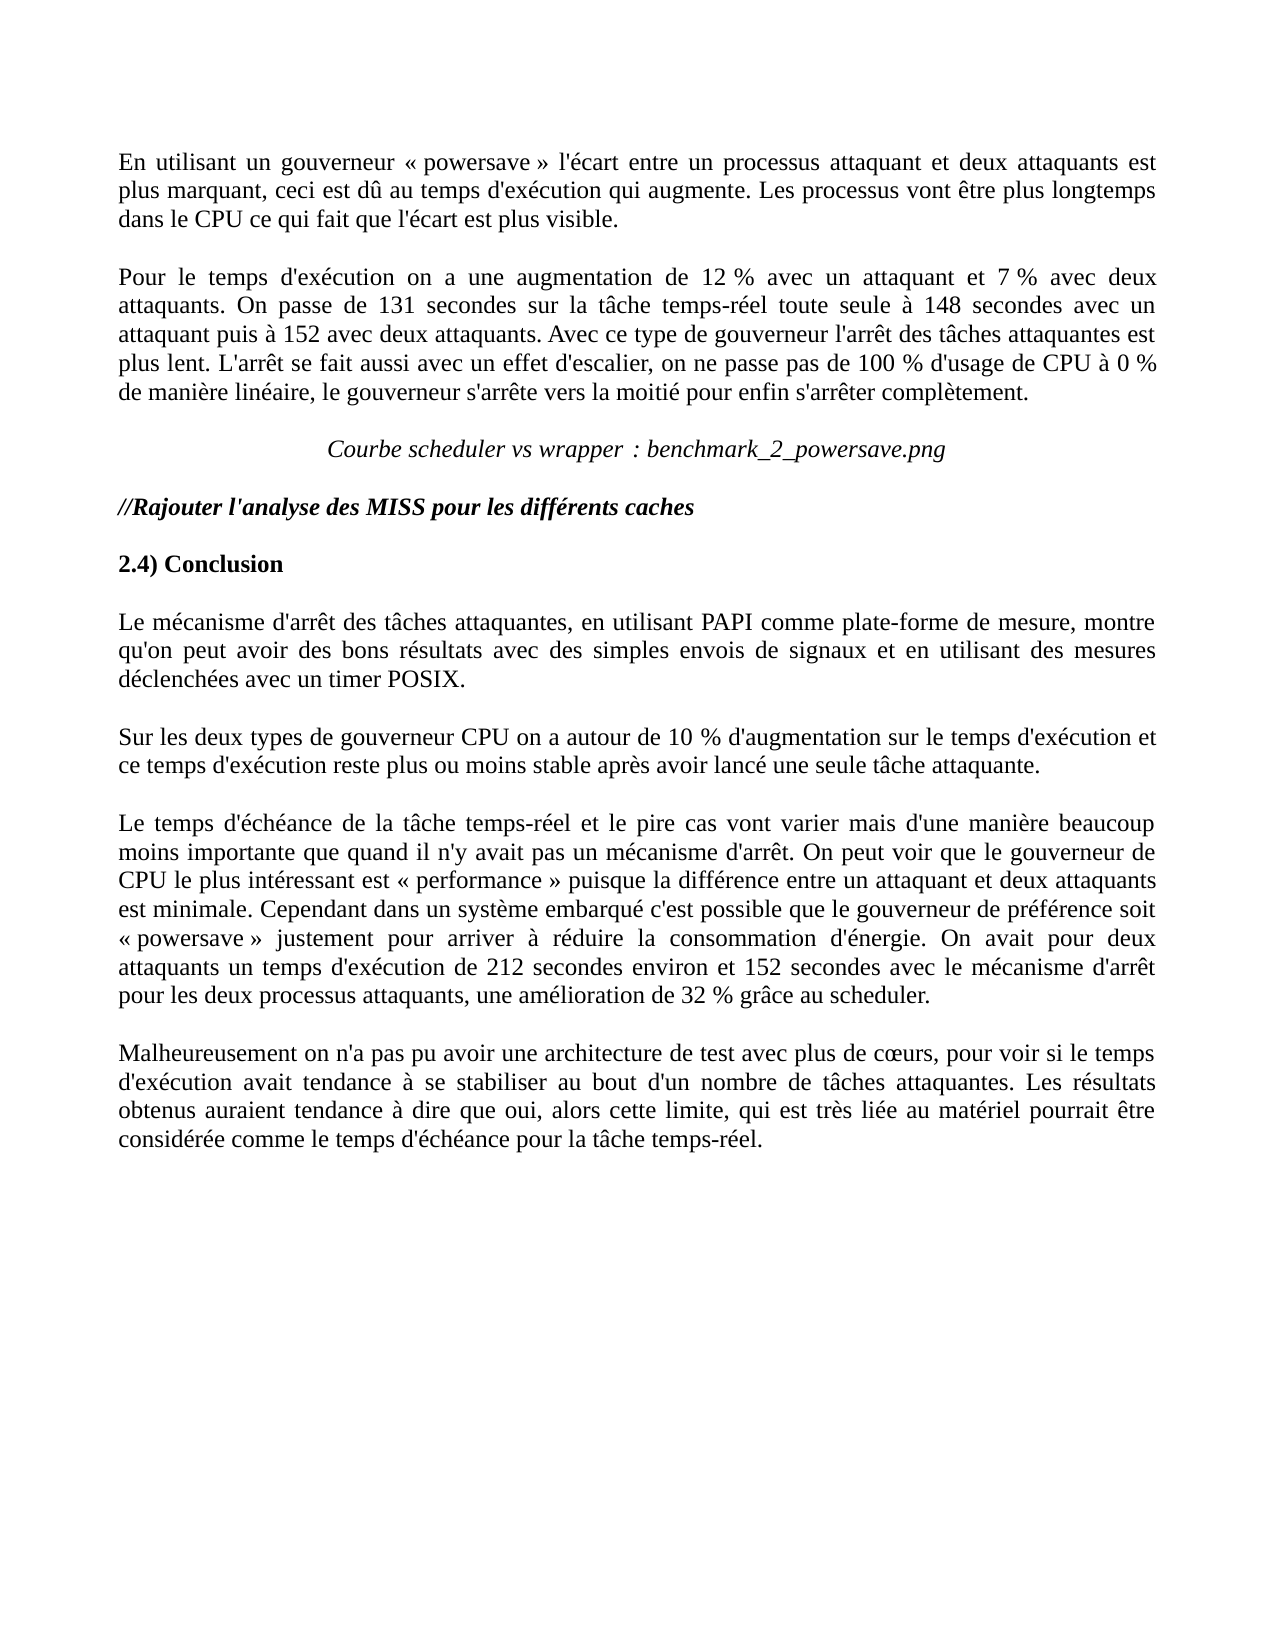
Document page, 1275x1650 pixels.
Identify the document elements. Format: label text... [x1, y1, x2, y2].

text Sur les deux types de gouverneur CPU on a autour de 10 % d'augmentation sur le temps d'exécution et ce temps d'exécution reste plus ou moins stable après avoir lancé une seule tâche attaquante. [118, 722, 1157, 779]
text Le mécanisme d'arrêt des tâches attaquantes, en utilisant PAPI comme plate-forme de mesure, montre qu'on peut avoir des bons résultats avec des simples envois de signaux et en utilisant des mesures déclenchées avec un timer POSIX. [118, 607, 1157, 693]
text Pour le temps d'exécution on a une augmentation de 12 % avec un attaquant et 7 % avec deux attaquants. On passe de 131 secondes sur la tâche temps-réel toute seule à 148 secondes avec un attaquant puis à 152 avec deux attaquants. Avec ce type de gouverneur l'arrêt des tâches attaquantes est plus lent. L'arrêt se fait aussi avec un effet d'escalier, on ne passe pas de 100 % d'usage de CPU à 0 % de manière linéaire, le gouverneur s'arrête vers la moitié pour enfin s'arrêter complètement. [118, 262, 1157, 406]
text Le temps d'échéance de la tâche temps-réel et le pire cas vont varier mais d'une manière beaucoup moins importante que quand il n'y avait pas un mécanisme d'arrêt. On peut voir que le gouverneur de CPU le plus intéressant est « performance » puisque la différence entre un attaquant et deux attaquants est minimale. Cependant dans un système embarqué c'est possible que le gouverneur de préférence soit « powersave » justement pour arriver à réduire la consommation d'énergie. On avait pour deux attaquants un temps d'exécution de 212 secondes environ et 152 secondes avec le mécanisme d'arrêt pour les deux processus attaquants, une amélioration de 32 % grâce au scheduler. [118, 808, 1157, 1009]
text Malheureusement on n'a pas pu avoir une architecture de test avec plus de cœurs, pour voir si le temps d'exécution avait tendance à se stabiliser au bout d'un nombre de tâches attaquantes. Les résultats obtenus auraient tendance à dire que oui, alors cette limite, qui est très liée au matériel pourrait être considérée comme le temps d'échéance pour la tâche temps-réel. [118, 1038, 1157, 1153]
text //Rajouter l'analyse des MISS pour les différents caches [118, 492, 1157, 521]
text Courbe scheduler vs wrapper : benchmark_2_powersave.png [118, 434, 1157, 463]
text 2.4) Conclusion [118, 549, 1157, 578]
text En utilisant un gouverneur « powersave » l'écart entre un processus attaquant et deux attaquants est plus marquant, ceci est dû au temps d'exécution qui augmente. Les processus vont être plus longtemps dans le CPU ce qui fait que l'écart est plus visible. [118, 147, 1157, 233]
